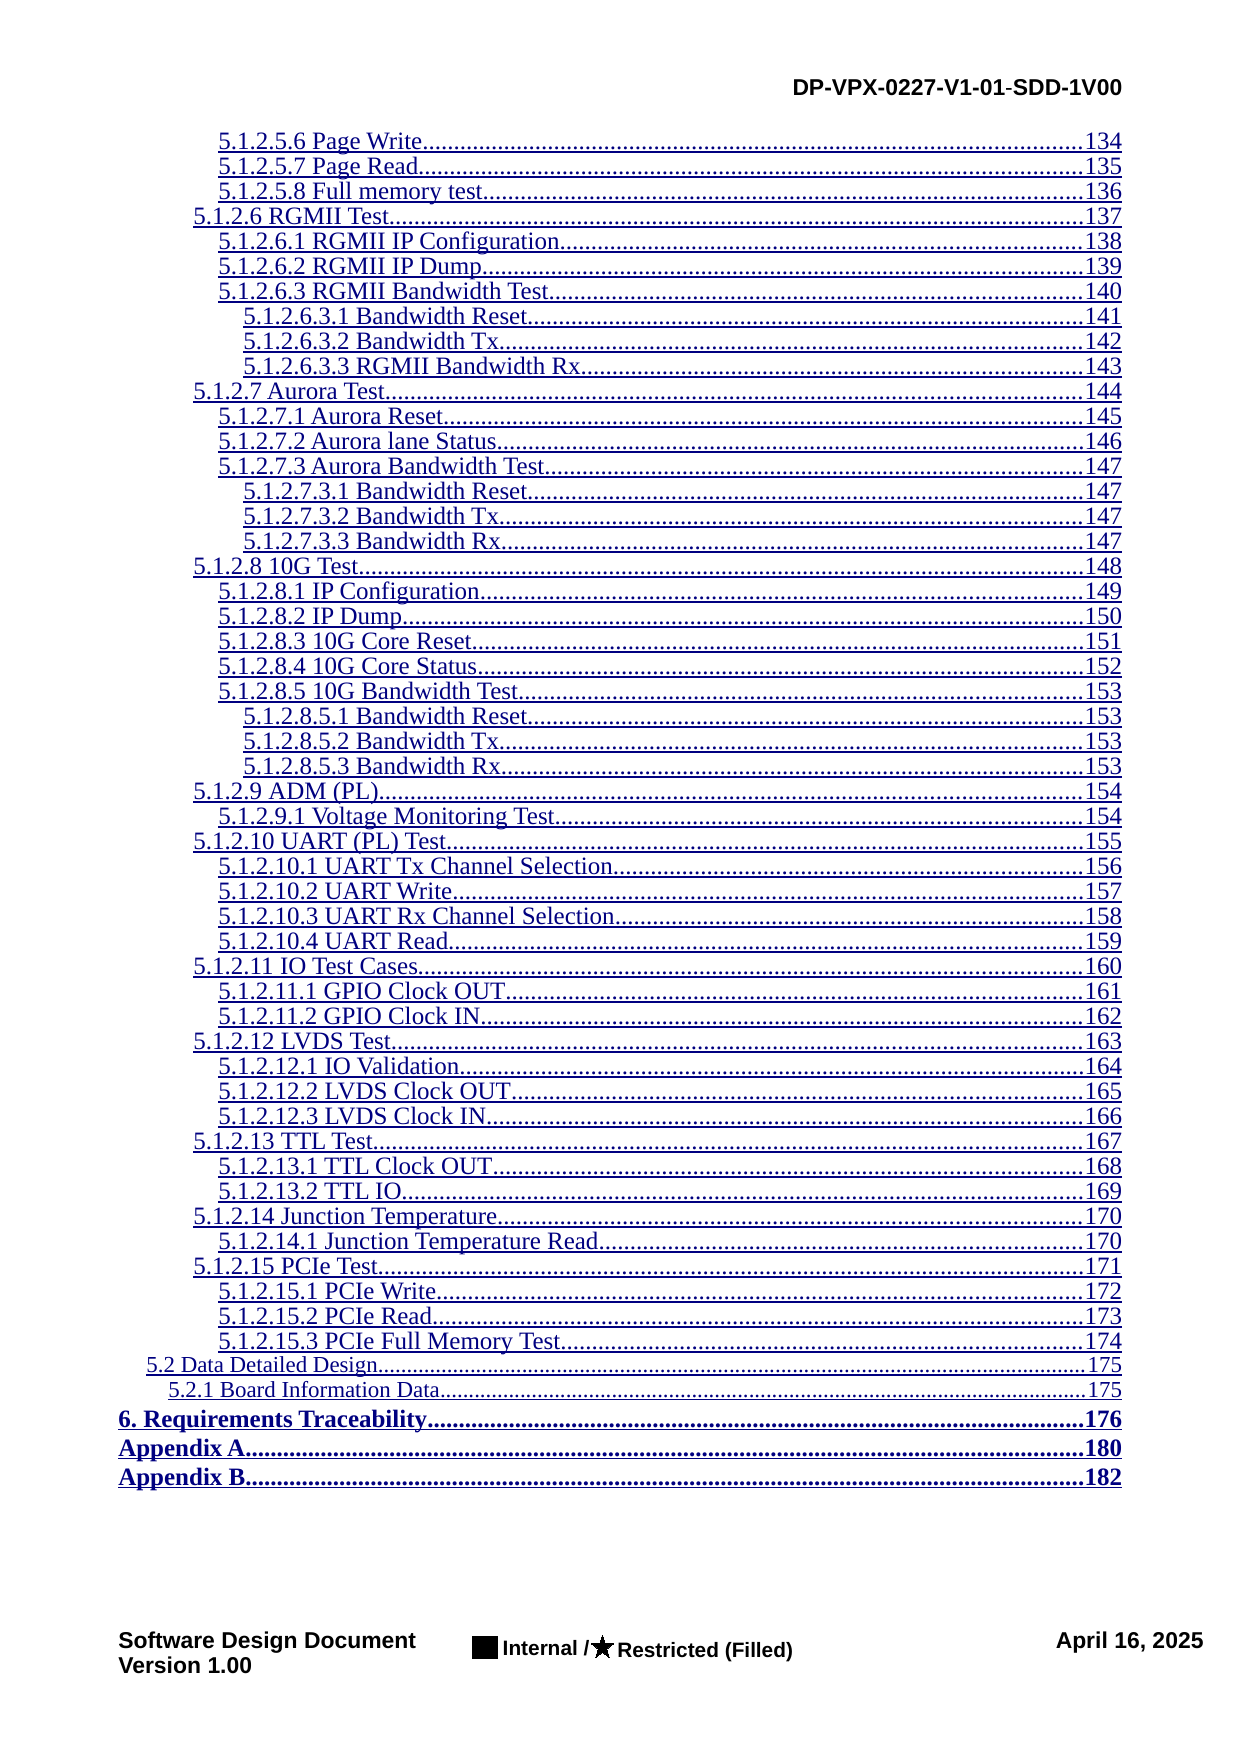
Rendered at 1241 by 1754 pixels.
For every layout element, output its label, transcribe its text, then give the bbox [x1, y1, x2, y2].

text 5.1.2.10.3 UART Rx Channel Selection 158 [218, 904, 1122, 926]
text 5.1.2.11.2 GPIO Clock IN 162 [218, 1004, 1122, 1026]
text 5.1.2.6.3.1 Bandwidth Reset 141 [243, 304, 1122, 326]
text 5.1.2.9.1 Voltage Monitoring Test 154 [218, 804, 1122, 826]
text 5.1.2.8.5 10G Bandwidth Test 153 [218, 679, 1122, 701]
text 5.1.2.8.4 10G Core Status 152 [218, 654, 1122, 676]
text 5.1.2.7.3.2 Bandwidth Tx 147 [243, 504, 1122, 526]
text 5.1.2.12.1 IO Validation 164 [218, 1054, 1122, 1076]
text 5.1.2.6.2 RGMII IP Dump 139 [218, 254, 1122, 276]
text 5.1.2.7.3 Aurora Bandwidth Test 147 [218, 454, 1122, 476]
text 5.1.2.10 UART (PL) Test 155 [193, 829, 1122, 851]
text 5.1.2.14 Junction Temperature 170 [193, 1204, 1122, 1226]
text 5.1.2.7 Aurora Test 144 [193, 379, 1122, 401]
text 5.1.2.12.3 LVDS Clock IN 166 [218, 1104, 1122, 1126]
text 5.1.2.6.1 RGMII IP Configuration 138 [218, 229, 1122, 251]
text 5.1.2.12.2 LVDS Clock OUT 165 [218, 1079, 1122, 1101]
text 5.1.2.15.3 PCIe Full Memory Test 174 [218, 1329, 1122, 1351]
text 6. Requirements Traceability 176 [118, 1409, 1122, 1429]
text 5.1.2.15.1 PCIe Write 172 [218, 1279, 1122, 1301]
text 5.2 Data Detailed Design 175 [146, 1354, 1122, 1374]
text 5.1.2.12 LVDS Test 163 [193, 1029, 1122, 1051]
text 5.1.2.8.5.3 Bandwidth Rx 153 [243, 754, 1122, 776]
text 5.1.2.7.3.3 Bandwidth Rx 147 [243, 529, 1122, 551]
text 5.1.2.6.3 RGMII Bandwidth Test 140 [218, 279, 1122, 301]
text 5.1.2.15 PCIe Test 171 [193, 1254, 1122, 1276]
text 5.1.2.6.3.3 RGMII Bandwidth Rx 143 [243, 354, 1122, 376]
text 5.1.2.14.1 Junction Temperature Read 170 [218, 1229, 1122, 1251]
text 5.1.2.8.5.1 Bandwidth Reset 153 [243, 704, 1122, 726]
text 5.1.2.13.2 TTL IO 169 [218, 1179, 1122, 1201]
text Appendix A 180 [118, 1438, 1122, 1458]
text 5.1.2.7.3.1 Bandwidth Reset 147 [243, 479, 1122, 501]
text 5.1.2.13 TTL Test 167 [193, 1129, 1122, 1151]
text 5.1.2.15.2 PCIe Read 173 [218, 1304, 1122, 1326]
text 5.1.2.8.3 10G Core Reset 151 [218, 629, 1122, 651]
text 5.1.2.5.6 Page Write 134 [218, 129, 1122, 151]
text 5.1.2.5.8 Full memory test 136 [218, 179, 1122, 201]
text 5.1.2.8.1 IP Configuration 149 [218, 579, 1122, 601]
text 5.1.2.8.2 IP Dump 150 [218, 604, 1122, 626]
text 5.1.2.7.1 Aurora Reset 145 [218, 404, 1122, 426]
text 5.1.2.7.2 Aurora lane Status 146 [218, 429, 1122, 451]
text 5.1.2.6.3.2 Bandwidth Tx 142 [243, 329, 1122, 351]
text 5.1.2.11 IO Test Cases 160 [193, 954, 1122, 976]
text 5.2.1 Board Information Data 175 [168, 1377, 1122, 1399]
text 5.1.2.5.7 Page Read 135 [218, 154, 1122, 176]
text 5.1.2.8 10G Test 148 [193, 554, 1122, 576]
text Appendix B 182 [118, 1467, 1122, 1487]
text 5.1.2.6 RGMII Test 137 [193, 204, 1122, 226]
text 5.1.2.9 ADM (PL) 154 [193, 779, 1122, 801]
text 5.1.2.13.1 TTL Clock OUT 168 [218, 1154, 1122, 1176]
text 5.1.2.11.1 GPIO Clock OUT 161 [218, 979, 1122, 1001]
text 5.1.2.10.4 UART Read 159 [218, 929, 1122, 951]
text 5.1.2.10.2 UART Write 157 [218, 879, 1122, 901]
text 5.1.2.10.1 UART Tx Channel Selection 156 [218, 854, 1122, 876]
text 5.1.2.8.5.2 Bandwidth Tx 153 [243, 729, 1122, 751]
